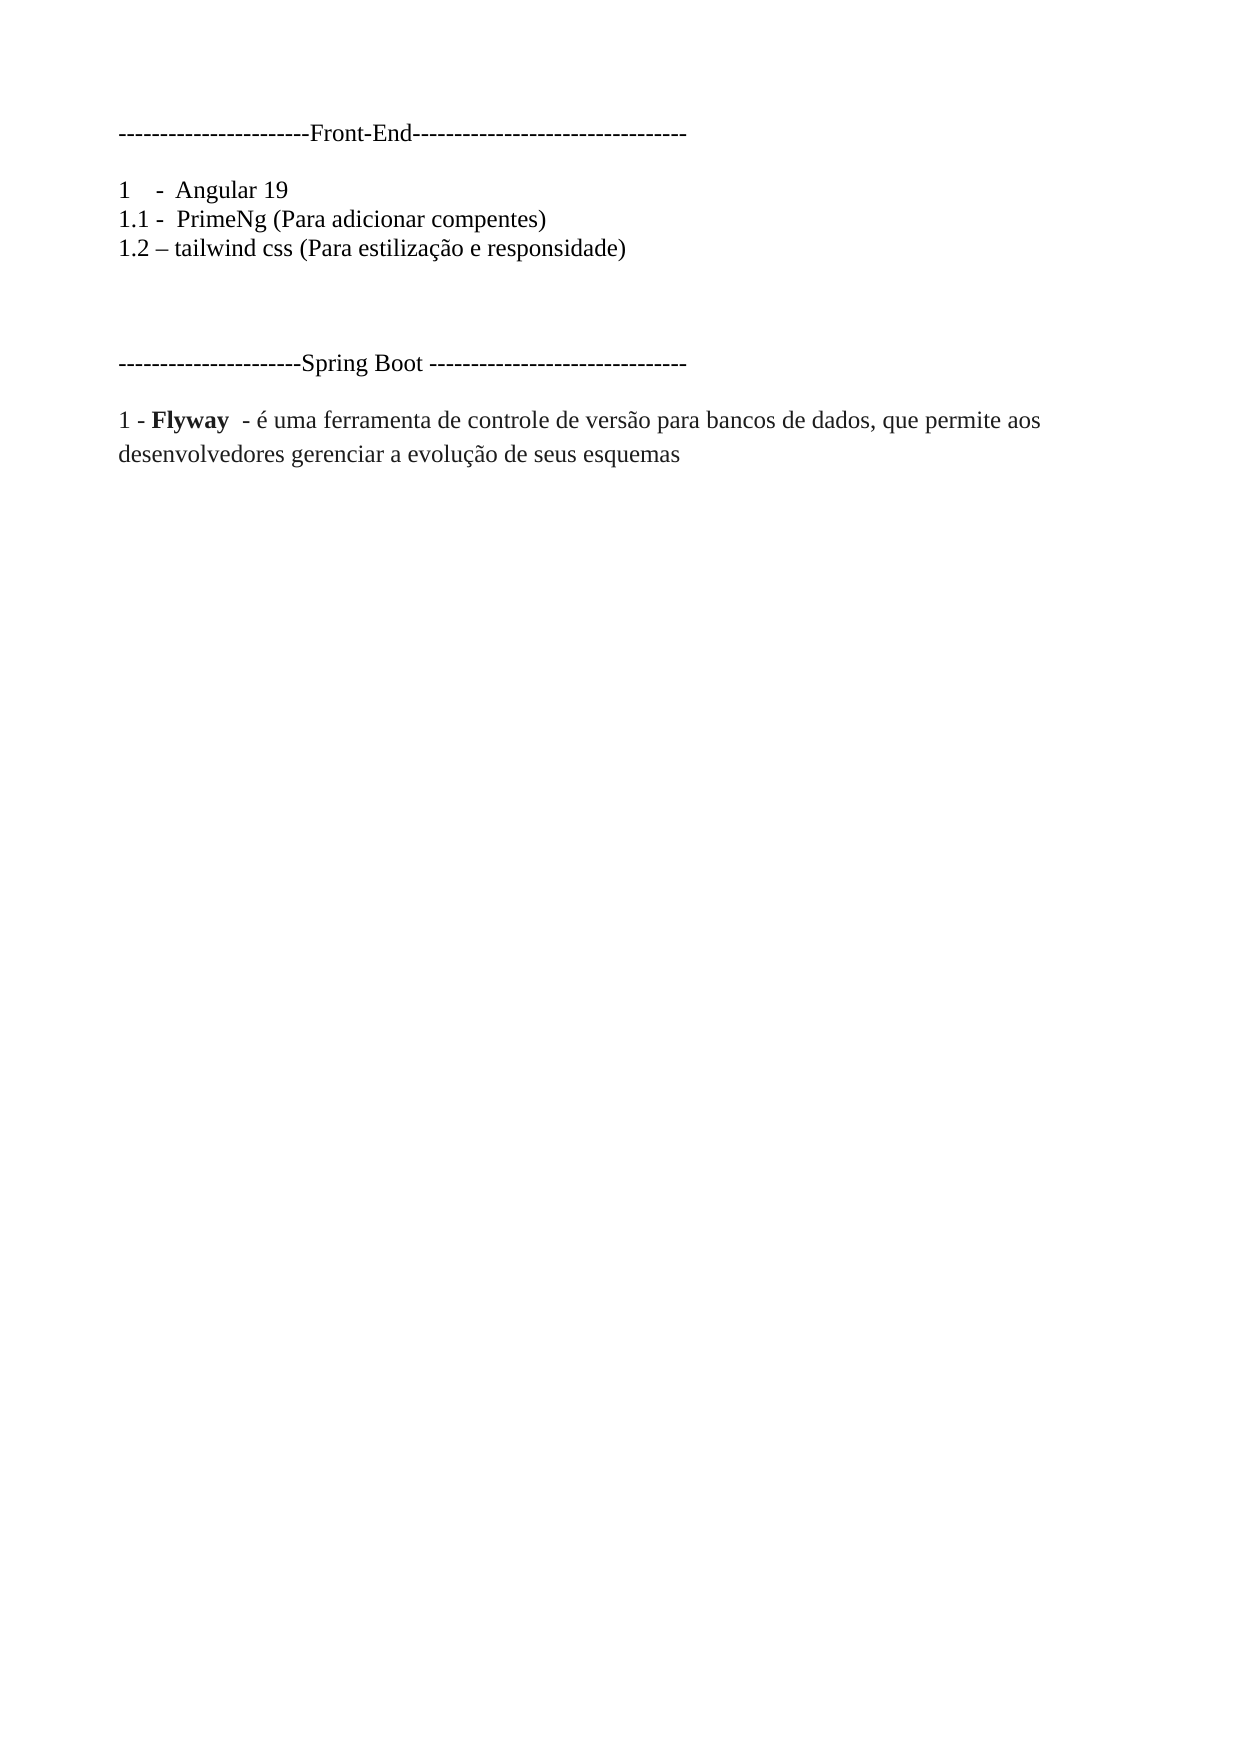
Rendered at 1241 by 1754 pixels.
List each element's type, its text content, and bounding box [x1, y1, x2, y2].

text -----------------------Front-End--------------------------------- [118, 118, 1122, 147]
text 1 - Flyway - é uma ferramenta de controle de versão para bancos de dados, que permite aos desenvolvedores gerenciar a evolução de seus esquemas [118, 406, 1122, 467]
text 1.2 – tailwind css (Para estilização e responsidade) [118, 233, 1122, 262]
text 1 - Angular 19 [118, 176, 1122, 204]
text 1.1 - PrimeNg (Para adicionar compentes) [118, 204, 1122, 233]
text ----------------------Spring Boot ------------------------------- [118, 348, 1122, 377]
